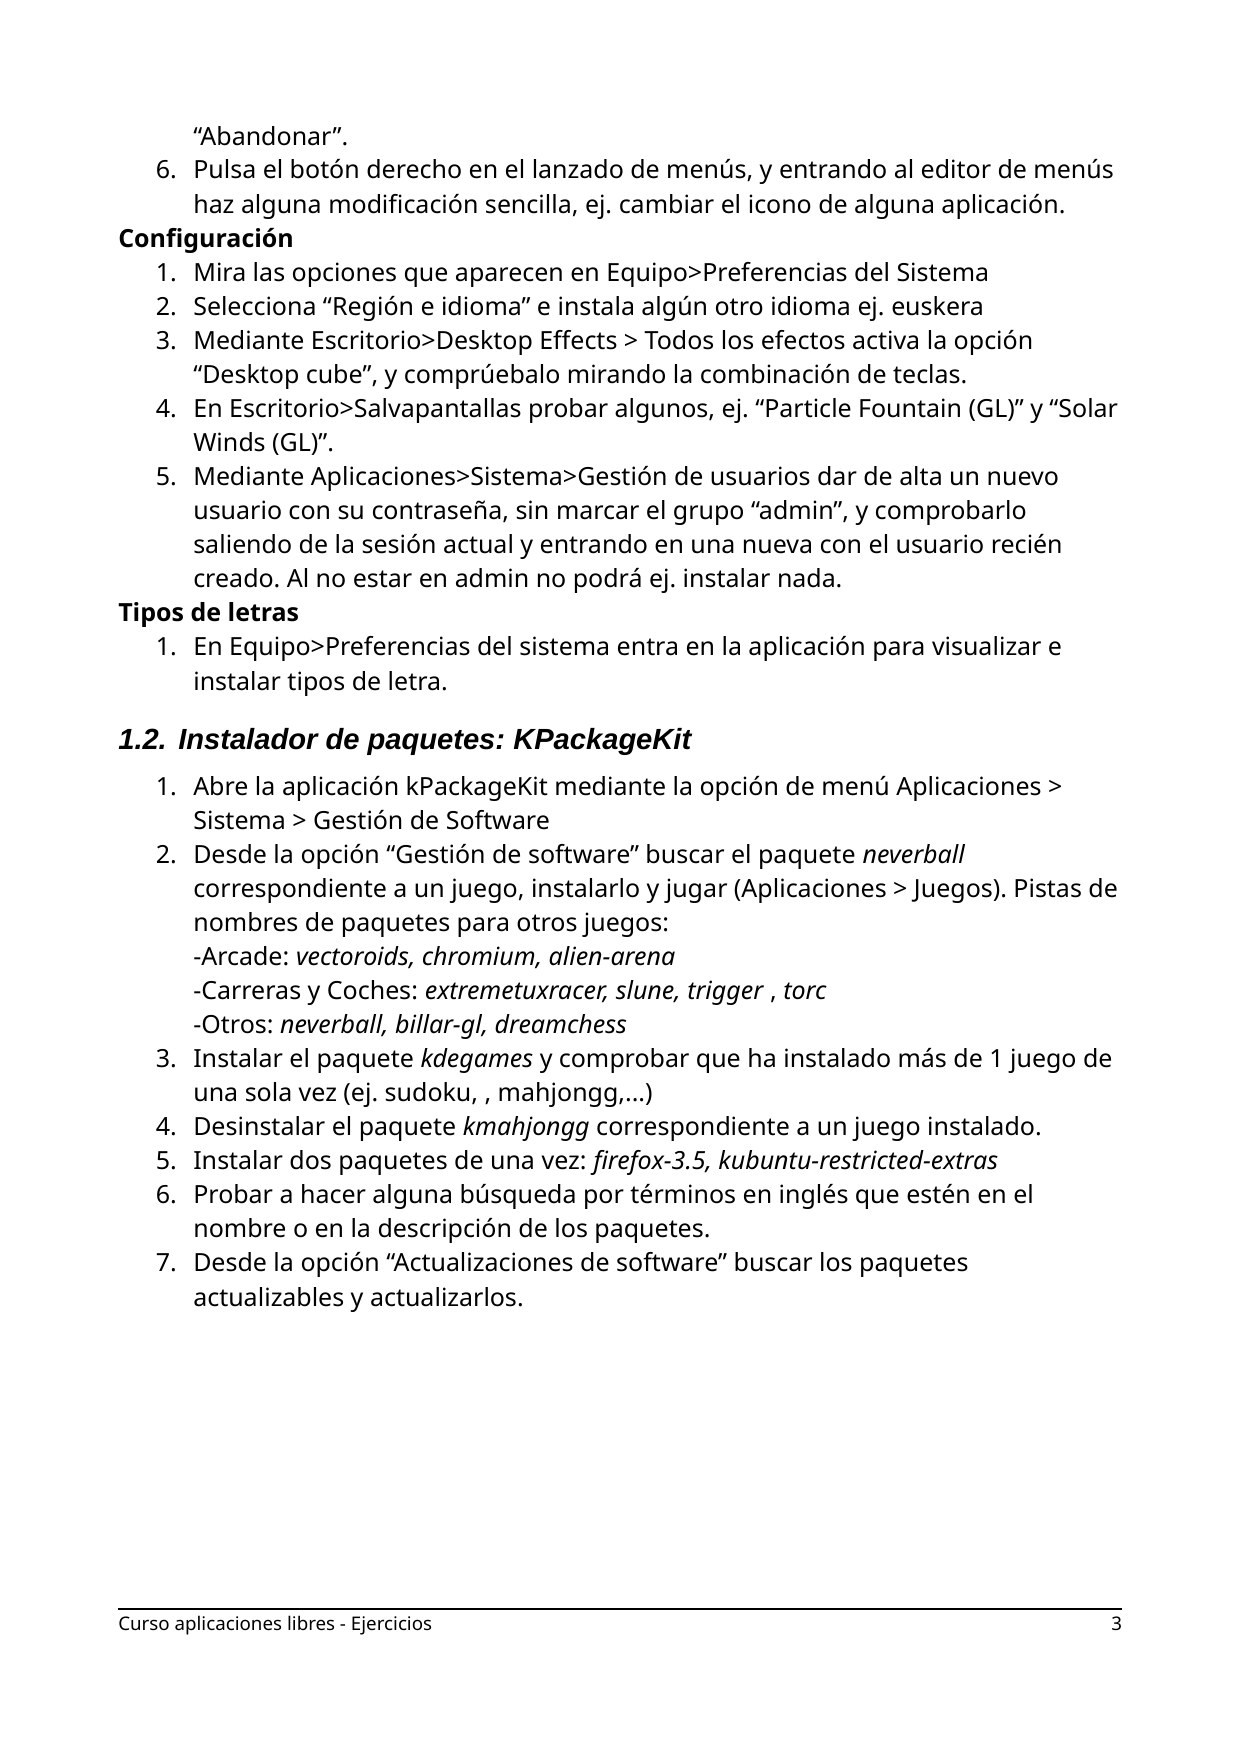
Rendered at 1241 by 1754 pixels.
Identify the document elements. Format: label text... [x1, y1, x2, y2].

list Pulsa el botón derecho en el lanzado de menús, y entrando al editor de menús haz alguna modificación sencilla, ej. cambiar el icono de alguna aplicación. [156, 152, 1122, 220]
list Mediante Escritorio>Desktop Effects > Todos los efectos activa la opción “Desktop cube”, y comprúebalo mirando la combinación de teclas. [156, 322, 1122, 391]
list En Escritorio>Salvapantallas probar algunos, ej. “Particle Fountain (GL)” y “Solar Winds (GL)”. [156, 391, 1122, 459]
list Desinstalar el paquete kmahjongg correspondiente a un juego instalado. [156, 1109, 1122, 1143]
list Instalar dos paquetes de una vez: firefox-3.5, kubuntu-restricted-extras [156, 1143, 1122, 1177]
list Abre la aplicación kPackageKit mediante la opción de menú Aplicaciones > Sistema > Gestión de Software [156, 768, 1122, 836]
text Configuración [118, 220, 1122, 254]
list Probar a hacer alguna búsqueda por términos en inglés que estén en el nombre o en la descripción de los paquetes. [156, 1177, 1122, 1245]
text Tipos de letras [118, 595, 1122, 629]
list Mediante Aplicaciones>Sistema>Gestión de usuarios dar de alta un nuevo usuario con su contraseña, sin marcar el grupo “admin”, y comprobarlo saliendo de la sesión actual y entrando en una nueva con el usuario recién creado. Al no estar en admin no podrá ej. instalar nada. [156, 459, 1122, 595]
list “Abandonar”. [156, 118, 1122, 152]
list Mira las opciones que aparecen en Equipo>Preferencias del Sistema [156, 254, 1122, 288]
list Desde la opción “Gestión de software” buscar el paquete neverball correspondiente a un juego, instalarlo y jugar (Aplicaciones > Juegos). Pistas de nombres de paquetes para otros juegos: -Arcade: vectoroids, chromium, alien-arena -Carreras y Coches: extremetuxracer, slune, trigger , torc -Otros: neverball, billar-gl, dreamchess [156, 836, 1122, 1041]
list Desde la opción “Actualizaciones de software” buscar los paquetes actualizables y actualizarlos. [156, 1245, 1122, 1313]
list Selecciona “Región e idioma” e instala algún otro idioma ej. euskera [156, 288, 1122, 322]
list En Equipo>Preferencias del sistema entra en la aplicación para visualizar e instalar tipos de letra. [156, 629, 1122, 697]
subtitle Instalador de paquetes: KPackageKit [118, 722, 1122, 756]
list Instalar el paquete kdegames y comprobar que ha instalado más de 1 juego de una sola vez (ej. sudoku, , mahjongg,...) [156, 1041, 1122, 1109]
